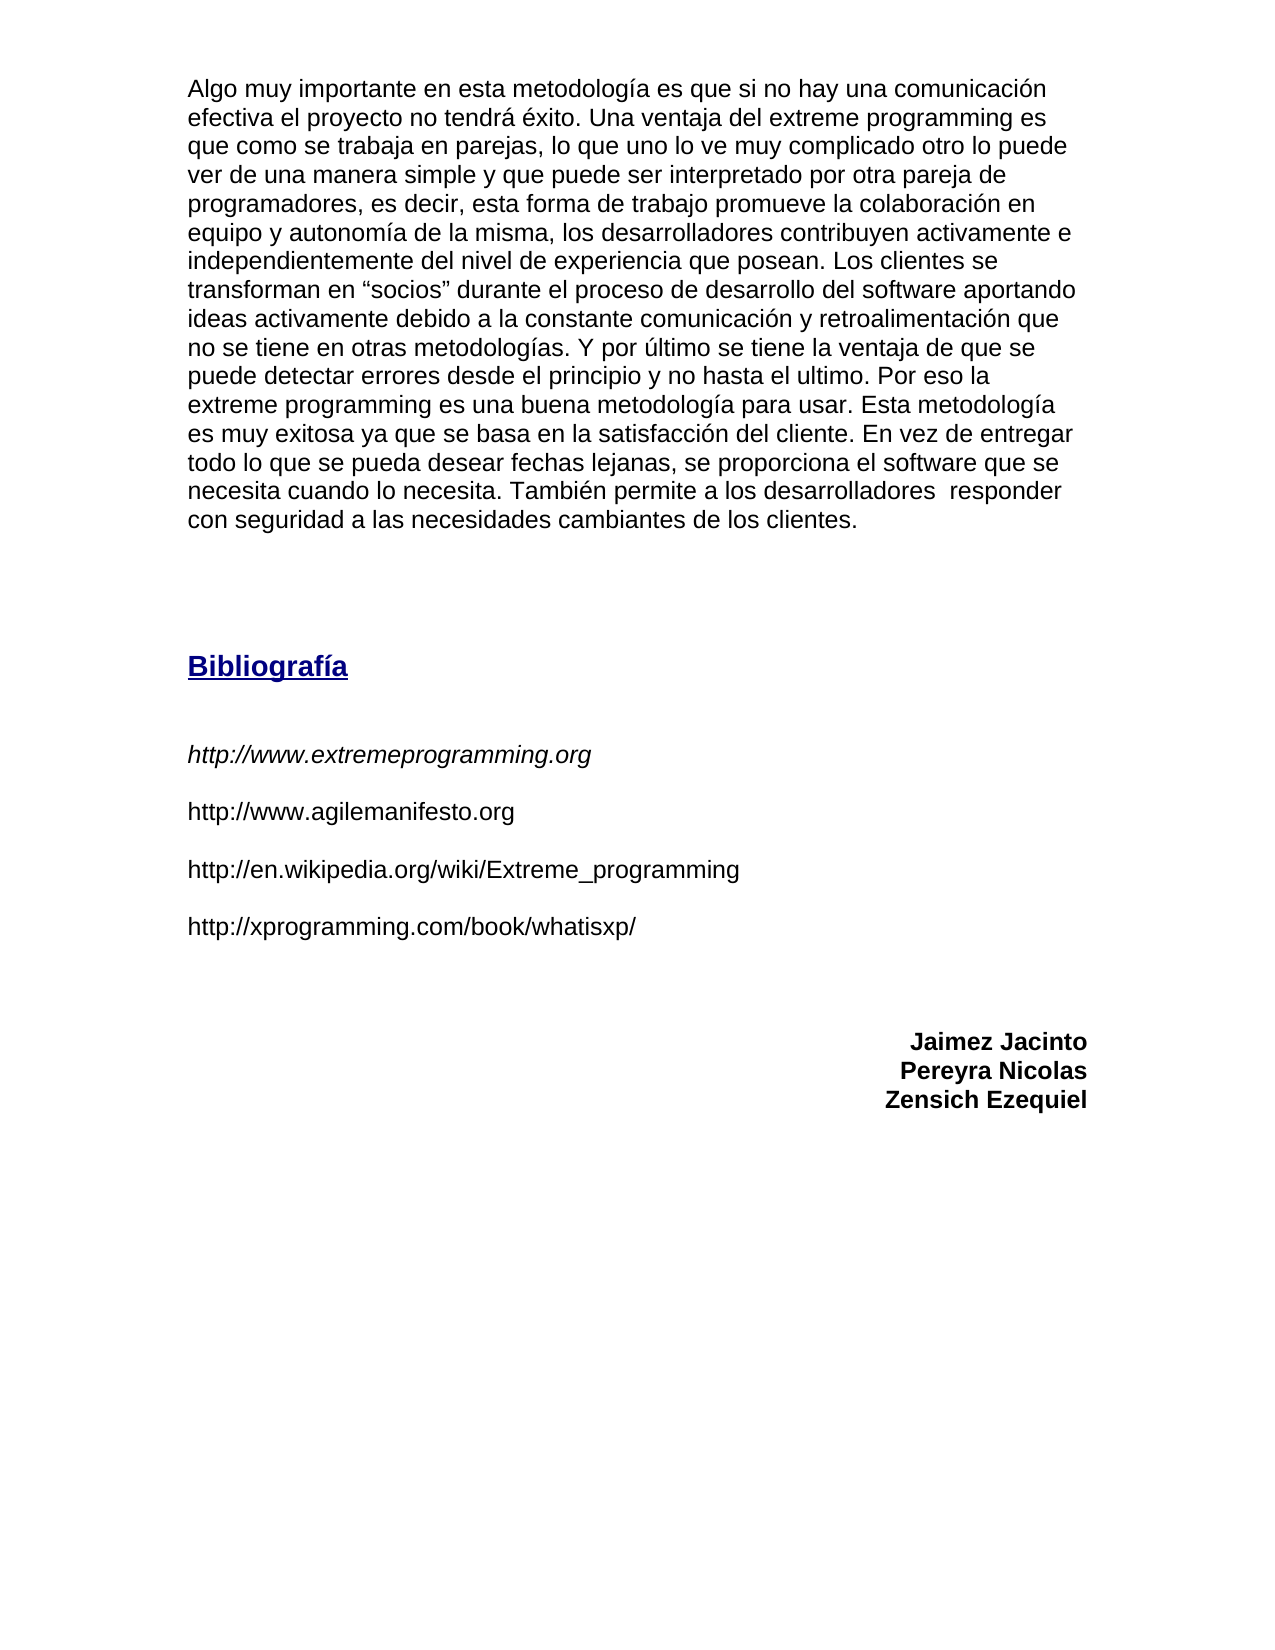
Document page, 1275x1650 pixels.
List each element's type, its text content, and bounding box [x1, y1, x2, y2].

text http://www.agilemanifesto.org [187, 797, 1087, 826]
text Jaimez Jacinto [187, 1027, 1087, 1056]
text http://www.extremeprogramming.org [187, 740, 1087, 768]
text http://xprogramming.com/book/whatisxp/ [187, 912, 1087, 941]
text Zensich Ezequiel [187, 1085, 1087, 1113]
text Bibliografía [187, 649, 1087, 682]
text http://en.wikipedia.org/wiki/Extreme_programming [187, 855, 1087, 883]
text Algo muy importante en esta metodología es que si no hay una comunicación efectiva el proyecto no tendrá éxito. Una ventaja del extreme programming es que como se trabaja en parejas, lo que uno lo ve muy complicado otro lo puede ver de una manera simple y que puede ser interpretado por otra pareja de programadores, es decir, esta forma de trabajo promueve la colaboración en equipo y autonomía de la misma, los desarrolladores contribuyen activamente e independientemente del nivel de experiencia que posean. Los clientes se transforman en “socios” durante el proceso de desarrollo del software aportando ideas activamente debido a la constante comunicación y retroalimentación que no se tiene en otras metodologías. Y por último se tiene la ventaja de que se puede detectar errores desde el principio y no hasta el ultimo. Por eso la extreme programming es una buena metodología para usar. Esta metodología es muy exitosa ya que se basa en la satisfacción del cliente. En vez de entregar todo lo que se pueda desear fechas lejanas, se proporciona el software que se necesita cuando lo necesita. También permite a los desarrolladores responder con seguridad a las necesidades cambiantes de los clientes. [187, 74, 1087, 534]
text Pereyra Nicolas [187, 1056, 1087, 1085]
